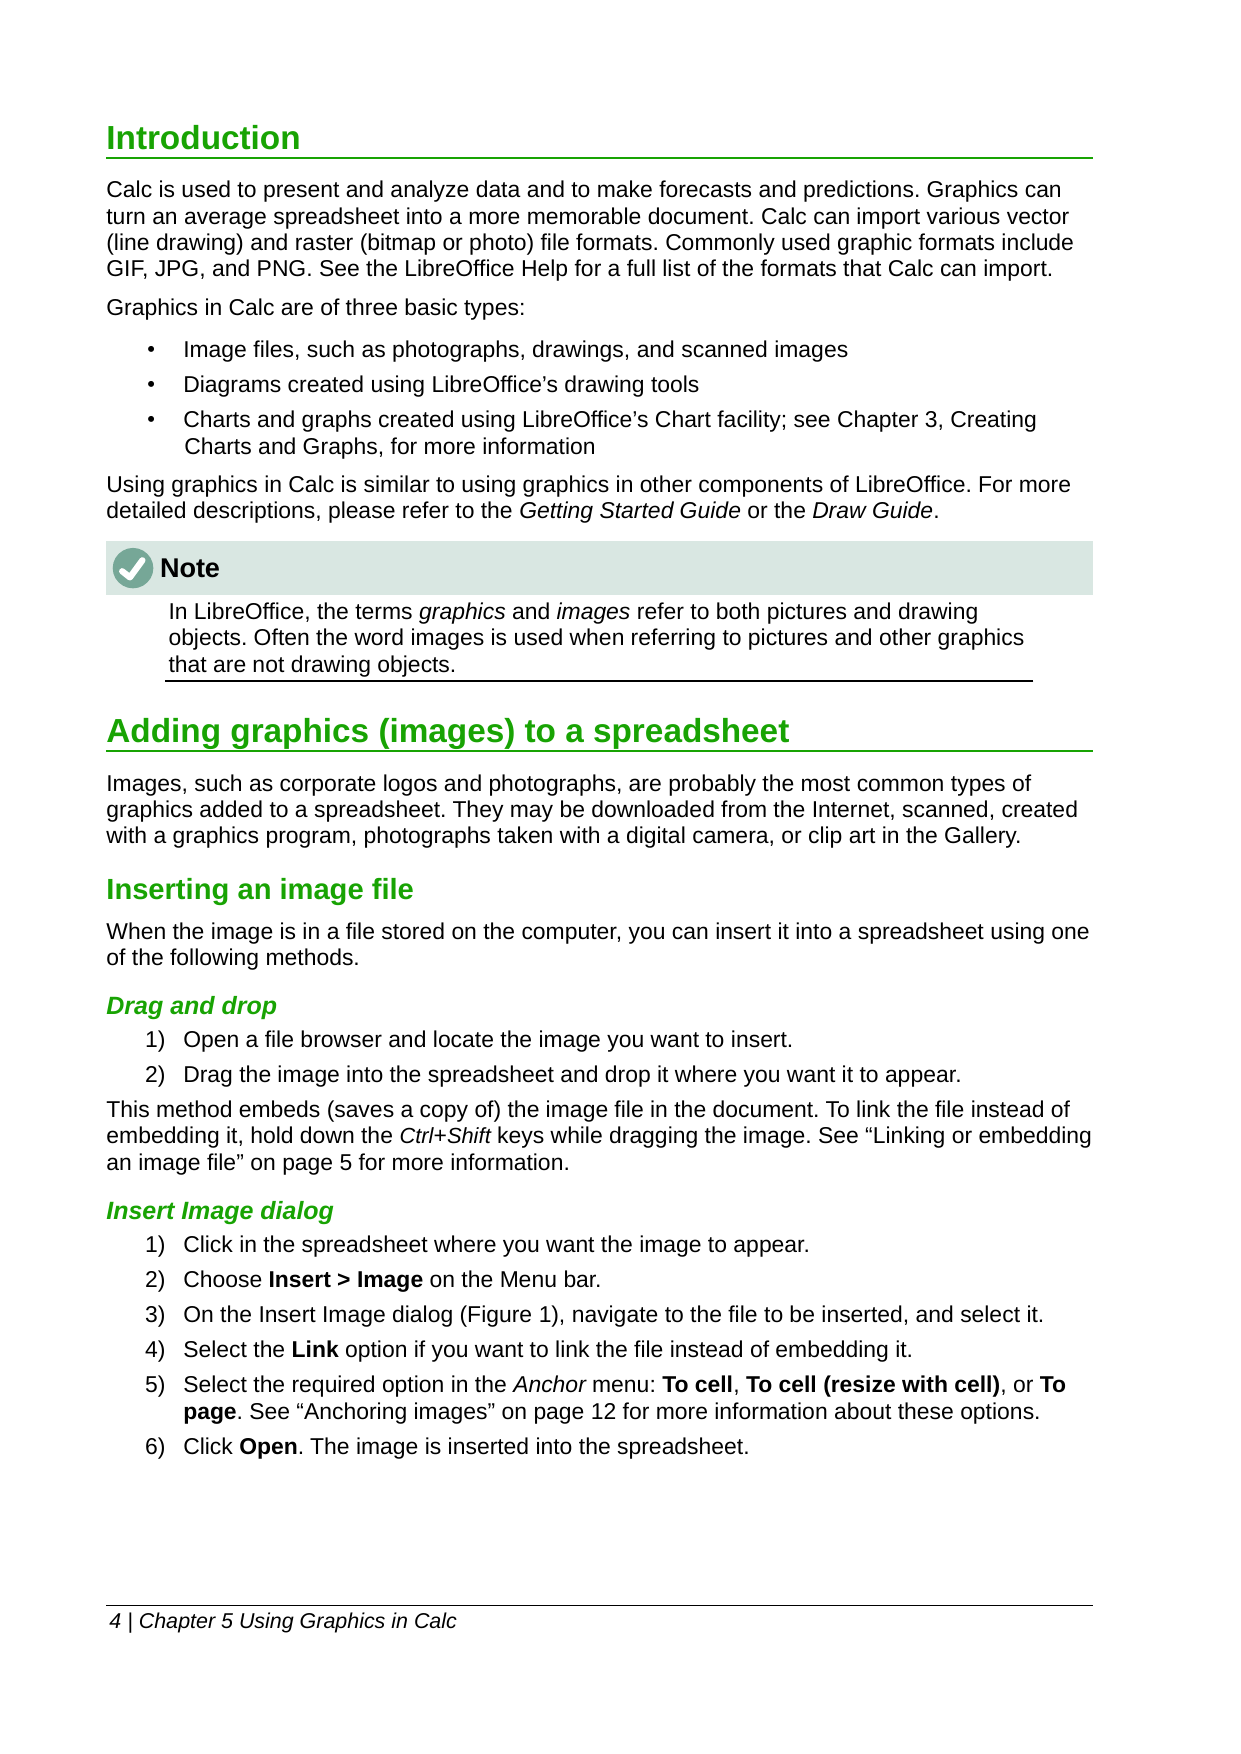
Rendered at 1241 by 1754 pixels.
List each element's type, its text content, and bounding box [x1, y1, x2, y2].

list Click in the spreadsheet where you want the image to appear. [165, 1231, 1093, 1257]
subtitle Inserting an image file [106, 872, 1093, 906]
text Images, such as corporate logos and photographs, are probably the most common types of graphics added to a spreadsheet. They may be downloaded from the Internet, scanned, created with a graphics program, photographs taken with a digital camera, or clip art in the Gallery. [106, 770, 1093, 849]
list Graphics in Calc are of three basic types: [106, 294, 1093, 321]
subtitle Drag and drop [106, 991, 1093, 1020]
text This method embeds (saves a copy of) the image file in the document. To link the file instead of embedding it, hold down the Ctrl+Shift keys while dragging the image. See “Linking or embedding an image file” on page 5 for more information. [106, 1096, 1093, 1175]
text Calc is used to present and analyze data and to make forecasts and predictions. Graphics can turn an average spreadsheet into a more memorable document. Calc can import various vector (line drawing) and raster (bitmap or photo) file formats. Commonly used graphic formats include GIF, JPG, and PNG. See the LibreOffice Help for a full list of the formats that Calc can import. [106, 176, 1093, 282]
subtitle Introduction [106, 118, 1093, 157]
list Select the required option in the Anchor menu: To cell, To cell (resize with cell), or To page. See “Anchoring images” on page 12 for more information about these options. [165, 1371, 1093, 1424]
subtitle Note [106, 541, 1093, 595]
list Click Open. The image is inserted into the spreadsheet. [165, 1433, 1093, 1459]
list Diagrams created using LibreOffice’s drawing tools [144, 368, 1093, 398]
text When the image is in a file stored on the computer, you can insert it into a spreadsheet using one of the following methods. [106, 918, 1093, 970]
list Open a file browser and locate the image you want to insert. [165, 1026, 1093, 1052]
subtitle Insert Image dialog [106, 1196, 1093, 1224]
text Using graphics in Calc is similar to using graphics in other components of LibreOffice. For more detailed descriptions, please refer to the Getting Started Guide or the Draw Guide. [106, 471, 1093, 524]
subtitle Adding graphics (images) to a spreadsheet [106, 711, 1093, 750]
list Charts and graphs created using LibreOffice’s Chart facility; see Chapter 3, Creating Charts and Graphs, for more information [144, 403, 1093, 462]
list Image files, such as photographs, drawings, and scanned images [144, 333, 1093, 362]
list Drag the image into the spreadsheet and drop it where you want it to appear. [165, 1061, 1093, 1087]
text In LibreOffice, the terms graphics and images refer to both pictures and drawing objects. Often the word images is used when referring to pictures and other graphics that are not drawing objects. [165, 595, 1033, 680]
list Select the Link option if you want to link the file instead of embedding it. [165, 1336, 1093, 1362]
list Choose Insert > Image on the Menu bar. [165, 1266, 1093, 1292]
list On the Insert Image dialog (Figure 1), navigate to the file to be inserted, and select it. [165, 1301, 1093, 1327]
